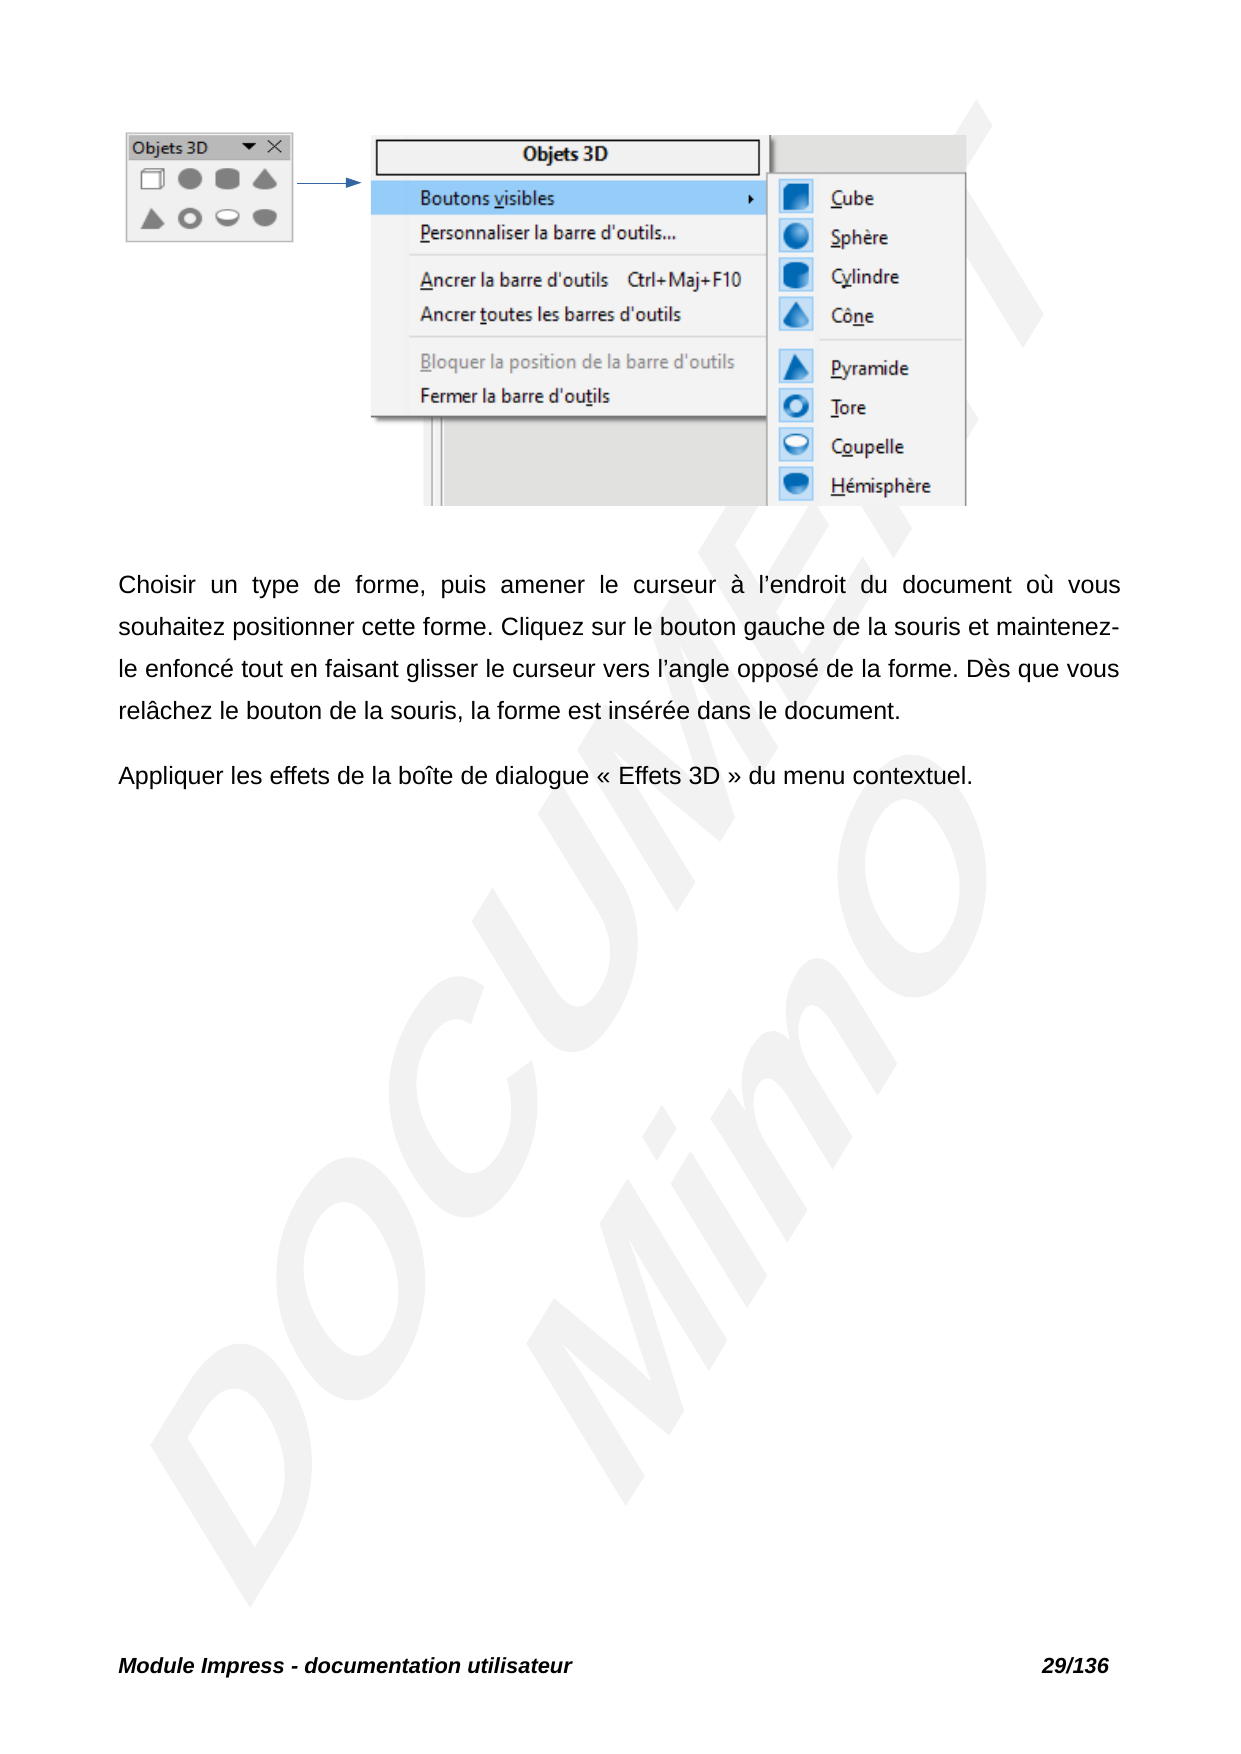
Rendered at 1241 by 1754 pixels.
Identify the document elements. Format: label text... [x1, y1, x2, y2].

text Choisir un type de forme, puis amener le curseur à l’endroit du document où vous souhaitez positionner cette forme. Cliquez sur le bouton gauche de la souris et maintenez-le enfoncé tout en faisant glisser le curseur vers l’angle opposé de la forme. Dès que vous relâchez le bouton de la souris, la forme est insérée dans le document. [118, 571, 1122, 724]
picture [123, 130, 298, 245]
picture [370, 135, 967, 506]
text Appliquer les effets de la boîte de dialogue « Effets 3D » du menu contextuel. [118, 762, 1122, 790]
